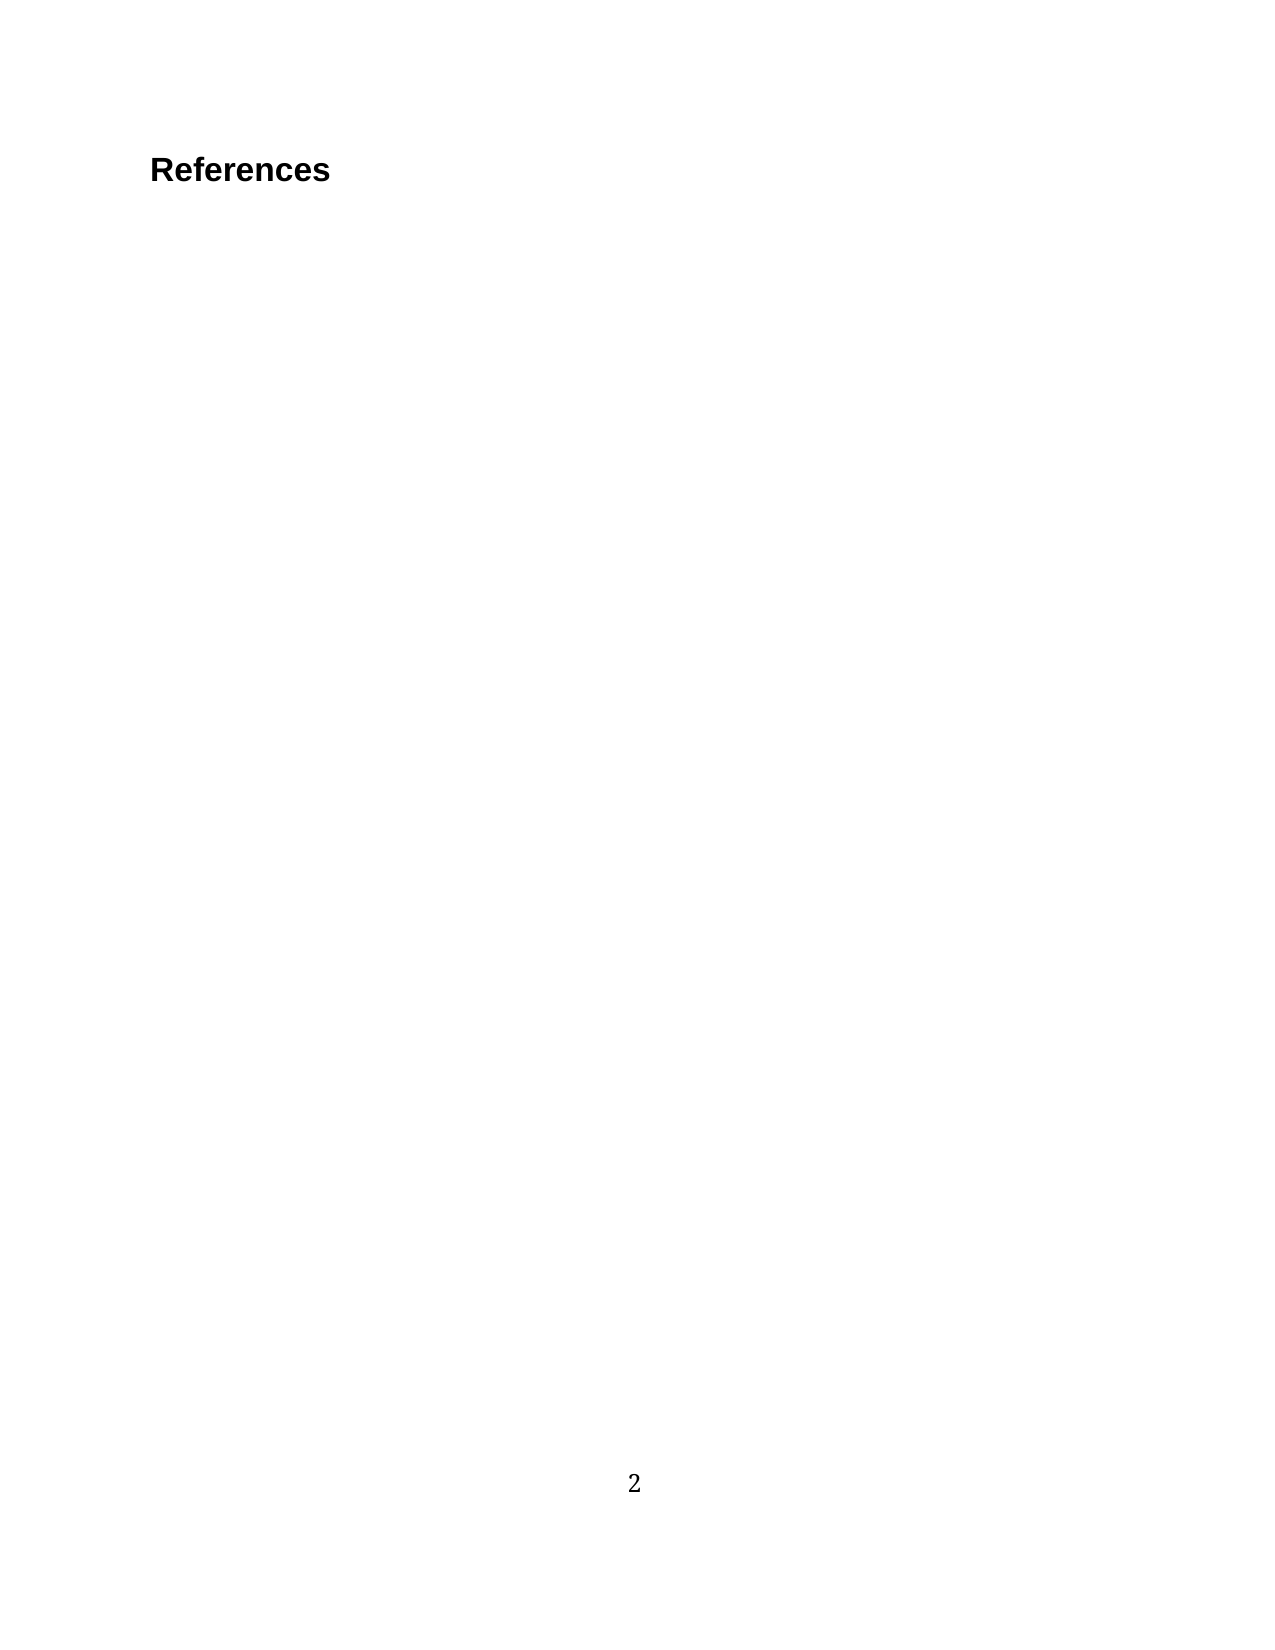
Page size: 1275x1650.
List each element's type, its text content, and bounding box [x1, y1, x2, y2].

subtitle References [150, 150, 1125, 189]
